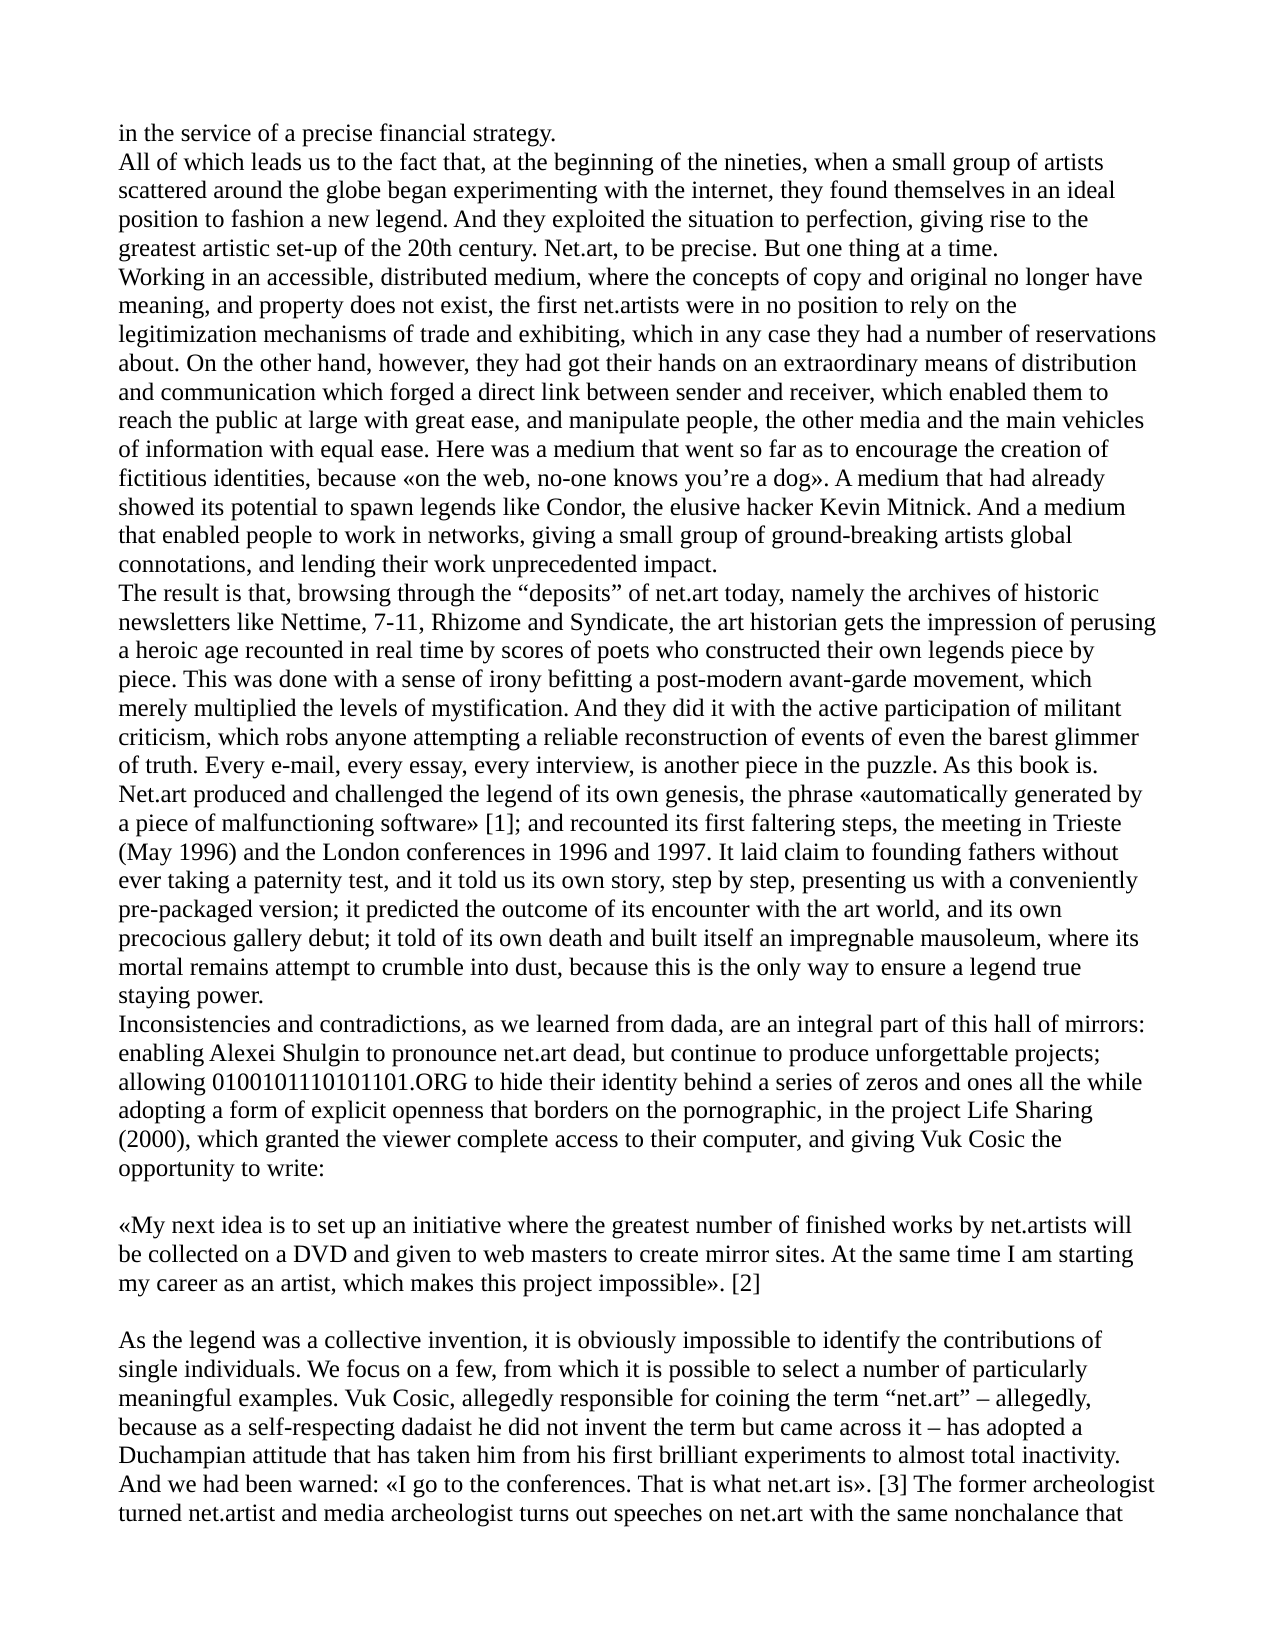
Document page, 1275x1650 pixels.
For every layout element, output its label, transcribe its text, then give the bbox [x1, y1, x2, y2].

text Net.art produced and challenged the legend of its own genesis, the phrase «automatically generated by a piece of malfunctioning software» [1]; and recounted its first faltering steps, the meeting in Trieste (May 1996) and the London conferences in 1996 and 1997. It laid claim to founding fathers without ever taking a paternity test, and it told us its own story, step by step, presenting us with a conveniently pre-packaged version; it predicted the outcome of its encounter with the art world, and its own precocious gallery debut; it told of its own death and built itself an impregnable mausoleum, where its mortal remains attempt to crumble into dust, because this is the only way to ensure a legend true staying power. [118, 779, 1157, 1009]
text Working in an accessible, distributed medium, where the concepts of copy and original no longer have meaning, and property does not exist, the first net.artists were in no position to rely on the legitimization mechanisms of trade and exhibiting, which in any case they had a number of reservations about. On the other hand, however, they had got their hands on an extraordinary means of distribution and communication which forged a direct link between sender and receiver, which enabled them to reach the public at large with great ease, and manipulate people, the other media and the main vehicles of information with equal ease. Here was a medium that went so far as to encourage the creation of fictitious identities, because «on the web, no-one knows you’re a dog». A medium that had already showed its potential to spawn legends like Condor, the elusive hacker Kevin Mitnick. And a medium that enabled people to work in networks, giving a small group of ground-breaking artists global connotations, and lending their work unprecedented impact. [118, 262, 1157, 578]
text The result is that, browsing through the “deposits” of net.art today, namely the archives of historic newsletters like Nettime, 7-11, Rhizome and Syndicate, the art historian gets the impression of perusing a heroic age recounted in real time by scores of poets who constructed their own legends piece by piece. This was done with a sense of irony befitting a post-modern avant-garde movement, which merely multiplied the levels of mystification. And they did it with the active participation of militant criticism, which robs anyone attempting a reliable reconstruction of events of even the barest glimmer of truth. Every e-mail, every essay, every interview, is another piece in the puzzle. As this book is. [118, 578, 1157, 779]
text All of which leads us to the fact that, at the beginning of the nineties, when a small group of artists scattered around the globe began experimenting with the internet, they found themselves in an ideal position to fashion a new legend. And they exploited the situation to perfection, giving rise to the greatest artistic set-up of the 20th century. Net.art, to be precise. But one thing at a time. [118, 147, 1157, 262]
text in the service of a precise financial strategy. [118, 118, 1157, 147]
text Inconsistencies and contradictions, as we learned from dada, are an integral part of this hall of mirrors: enabling Alexei Shulgin to pronounce net.art dead, but continue to produce unforgettable projects; allowing 0100101110101101.ORG to hide their identity behind a series of zeros and ones all the while adopting a form of explicit openness that borders on the pornographic, in the project Life Sharing (2000), which granted the viewer complete access to their computer, and giving Vuk Cosic the opportunity to write: [118, 1009, 1157, 1182]
text As the legend was a collective invention, it is obviously impossible to identify the contributions of single individuals. We focus on a few, from which it is possible to select a number of particularly meaningful examples. Vuk Cosic, allegedly responsible for coining the term “net.art” – allegedly, because as a self-respecting dadaist he did not invent the term but came across it – has adopted a Duchampian attitude that has taken him from his first brilliant experiments to almost total inactivity. And we had been warned: «I go to the conferences. That is what net.art is». [3] The former archeologist turned net.artist and media archeologist turns out speeches on net.art with the same nonchalance that [118, 1326, 1157, 1527]
text «My next idea is to set up an initiative where the greatest number of finished works by net.artists will be collected on a DVD and given to web masters to create mirror sites. At the same time I am starting my career as an artist, which makes this project impossible». [2] [118, 1211, 1157, 1297]
